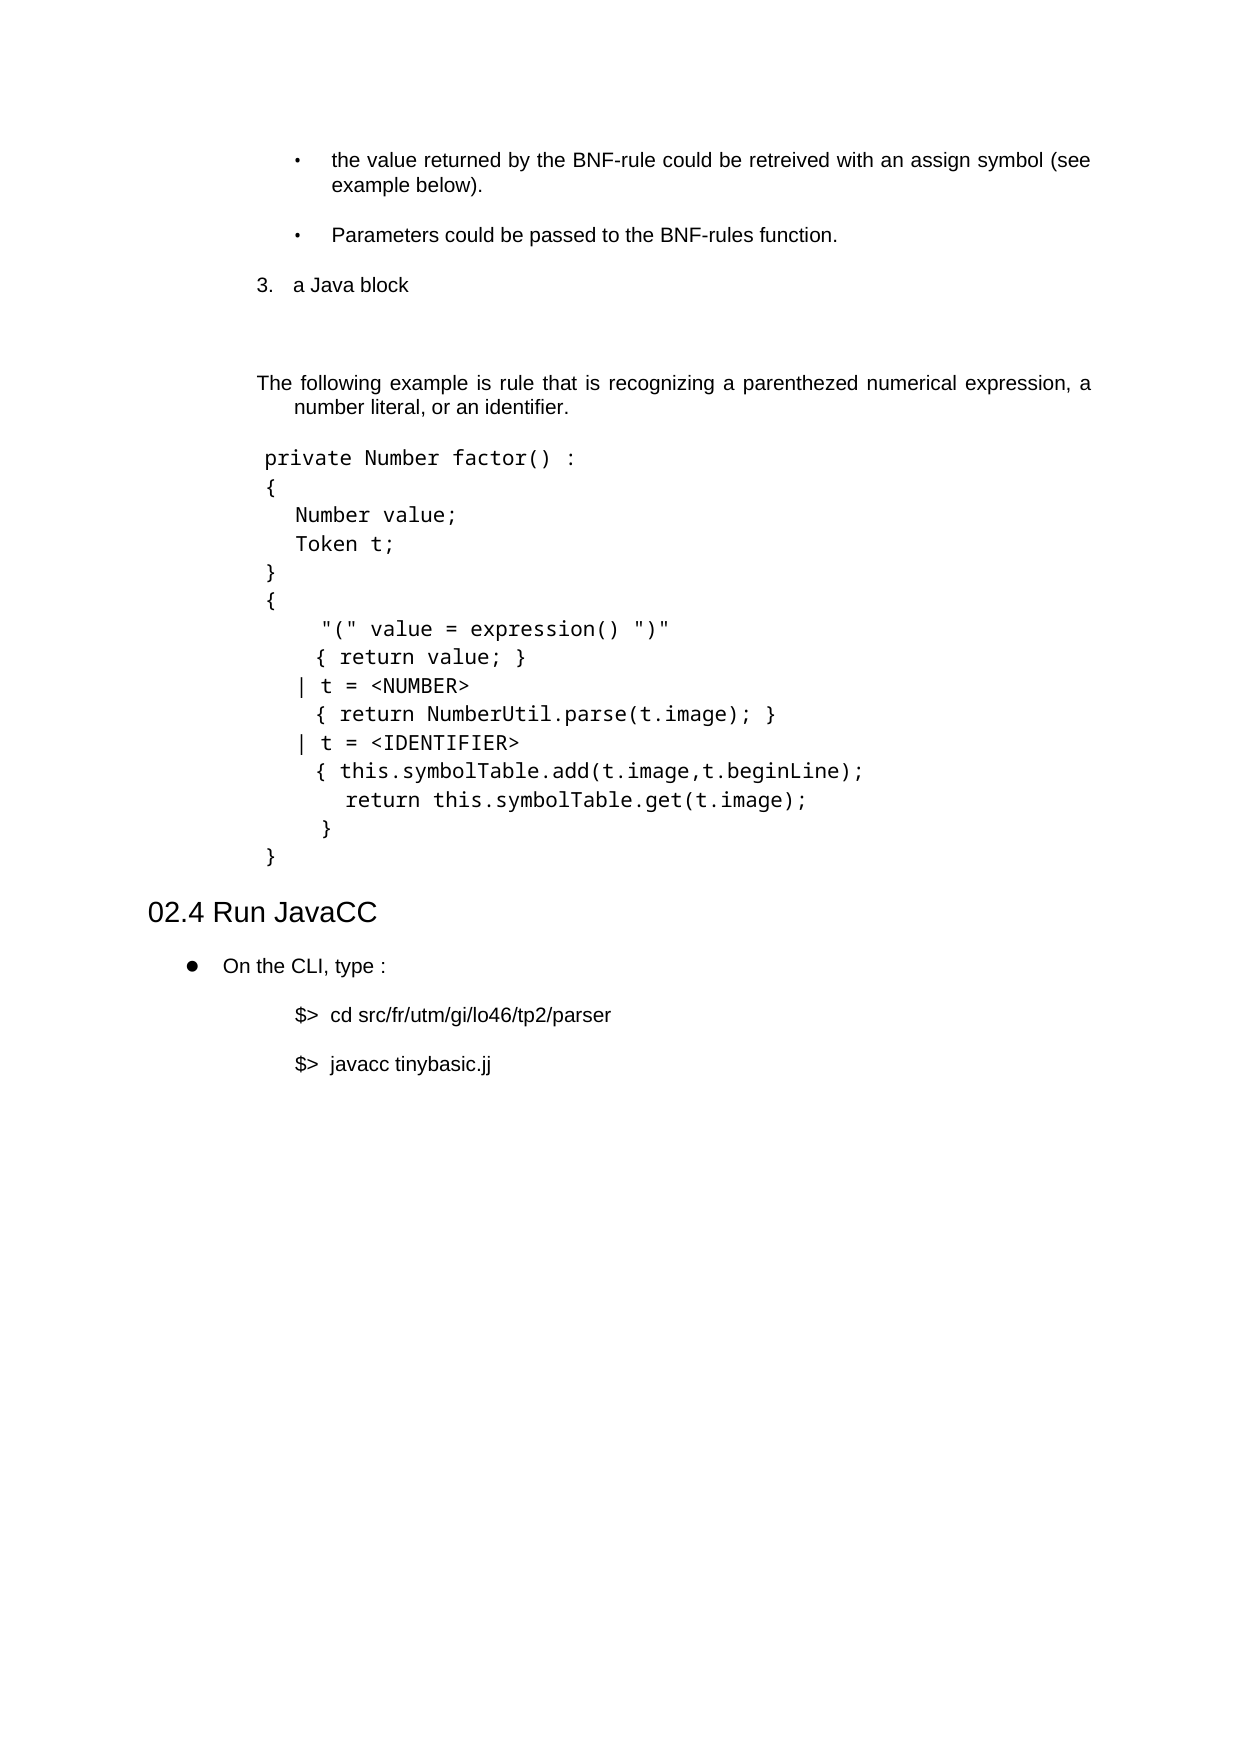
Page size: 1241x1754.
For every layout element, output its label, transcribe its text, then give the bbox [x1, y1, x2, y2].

list On the CLI, type : [185, 953, 1093, 977]
text "(" value = expression() ")" [264, 614, 1093, 642]
text { return value; } [264, 642, 1093, 671]
text { [264, 586, 1093, 614]
text The following example is rule that is recognizing a parenthezed numerical expression, a number literal, or an identifier. [256, 371, 1093, 418]
text | t = <NUMBER> [264, 671, 1093, 699]
text Token t; [264, 529, 1093, 557]
text { [264, 472, 1093, 500]
text { this.symbolTable.add(t.image,t.beginLine); [264, 756, 1093, 785]
text $> javacc tinybasic.jj [295, 1051, 1093, 1075]
text private Number factor() : [264, 443, 1093, 472]
list the value returned by the BNF-rule could be retreived with an assign symbol (see example below). [294, 148, 1093, 197]
text return this.symbolTable.get(t.image); [264, 785, 1093, 813]
text } [264, 557, 1093, 586]
list Parameters could be passed to the BNF-rules function. [294, 222, 1093, 248]
text } [264, 813, 1093, 842]
text { return NumberUtil.parse(t.image); } [264, 699, 1093, 728]
text } [264, 842, 1093, 870]
text | t = <IDENTIFIER> [264, 728, 1093, 756]
list a Java block [256, 273, 1093, 297]
text $> cd src/fr/utm/gi/lo46/tp2/parser [295, 1002, 1093, 1026]
text 02.4 Run JavaCC [148, 895, 1093, 928]
text Number value; [264, 500, 1093, 529]
